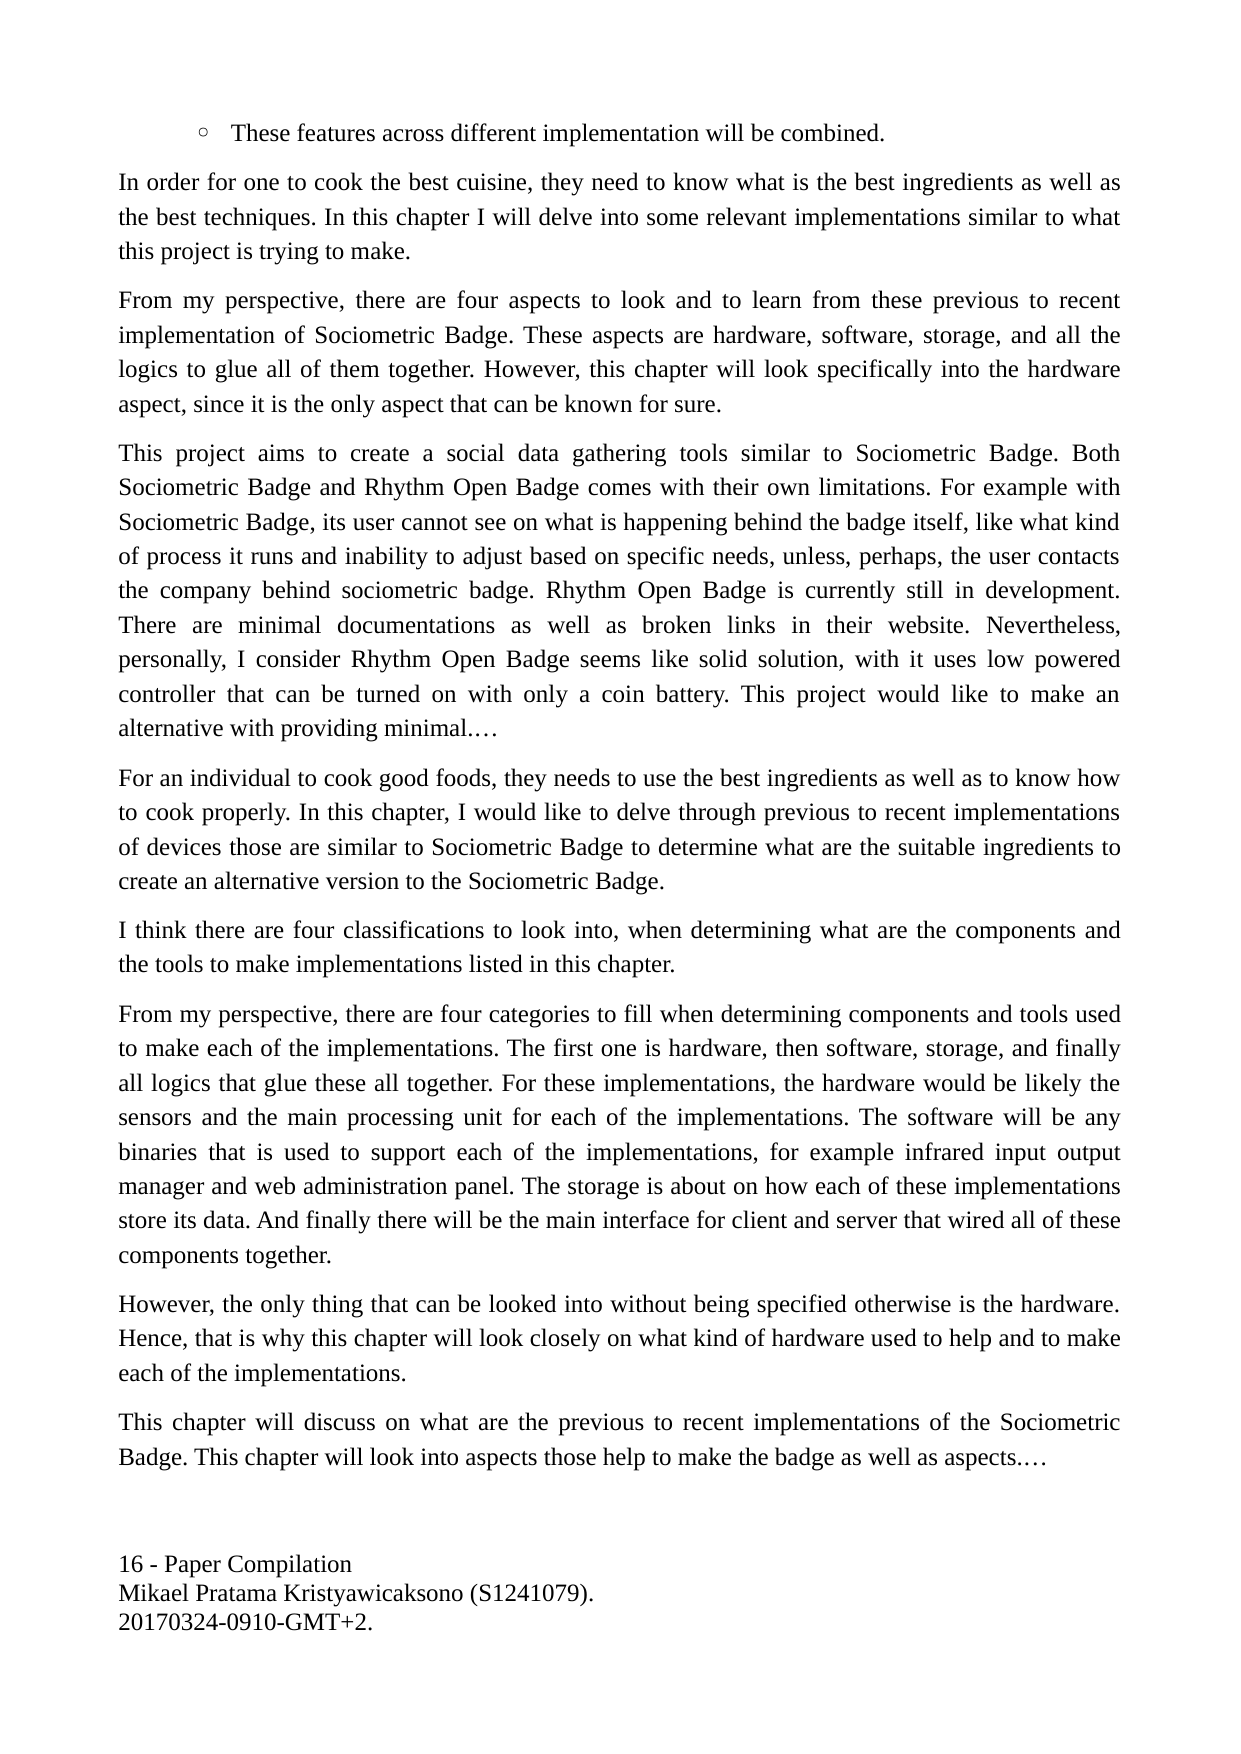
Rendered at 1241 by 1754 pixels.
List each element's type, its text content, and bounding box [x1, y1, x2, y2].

list These features across different implementation will be combined. [193, 118, 1122, 147]
text From my perspective, there are four aspects to look and to learn from these previous to recent implementation of Sociometric Badge. These aspects are hardware, software, storage, and all the logics to glue all of them together. However, this chapter will look specifically into the hardware aspect, since it is the only aspect that can be known for sure. [118, 285, 1122, 417]
text I think there are four classifications to look into, when determining what are the components and the tools to make implementations listed in this chapter. [118, 915, 1122, 978]
text From my perspective, there are four categories to fill when determining components and tools used to make each of the implementations. The first one is hardware, then software, storage, and finally all logics that glue these all together. For these implementations, the hardware would be likely the sensors and the main processing unit for each of the implementations. The software will be any binaries that is used to support each of the implementations, for example infrared input output manager and web administration panel. The storage is about on how each of these implementations store its data. And finally there will be the main interface for client and server that wired all of these components together. [118, 999, 1122, 1269]
text This project aims to create a social data gathering tools similar to Sociometric Badge. Both Sociometric Badge and Rhythm Open Badge comes with their own limitations. For example with Sociometric Badge, its user cannot see on what is happening behind the badge itself, like what kind of process it runs and inability to adjust based on specific needs, unless, perhaps, the user contacts the company behind sociometric badge. Rhythm Open Badge is currently still in development. There are minimal documentations as well as broken links in their website. Nevertheless, personally, I consider Rhythm Open Badge seems like solid solution, with it uses low powered controller that can be turned on with only a coin battery. This project would like to make an alternative with providing minimal.… [118, 438, 1122, 742]
text For an individual to cook good foods, they needs to use the best ingredients as well as to know how to cook properly. In this chapter, I would like to delve through previous to recent implementations of devices those are similar to Sociometric Badge to determine what are the suitable ingredients to create an alternative version to the Sociometric Badge. [118, 763, 1122, 895]
text In order for one to cook the best cuisine, they need to know what is the best ingredients as well as the best techniques. In this chapter I will delve into some relevant implementations similar to what this project is trying to make. [118, 167, 1122, 265]
text However, the only thing that can be looked into without being specified otherwise is the hardware. Hence, that is why this chapter will look closely on what kind of hardware used to help and to make each of the implementations. [118, 1289, 1122, 1387]
text This chapter will discuss on what are the previous to recent implementations of the Sociometric Badge. This chapter will look into aspects those help to make the badge as well as aspects.… [118, 1407, 1122, 1470]
